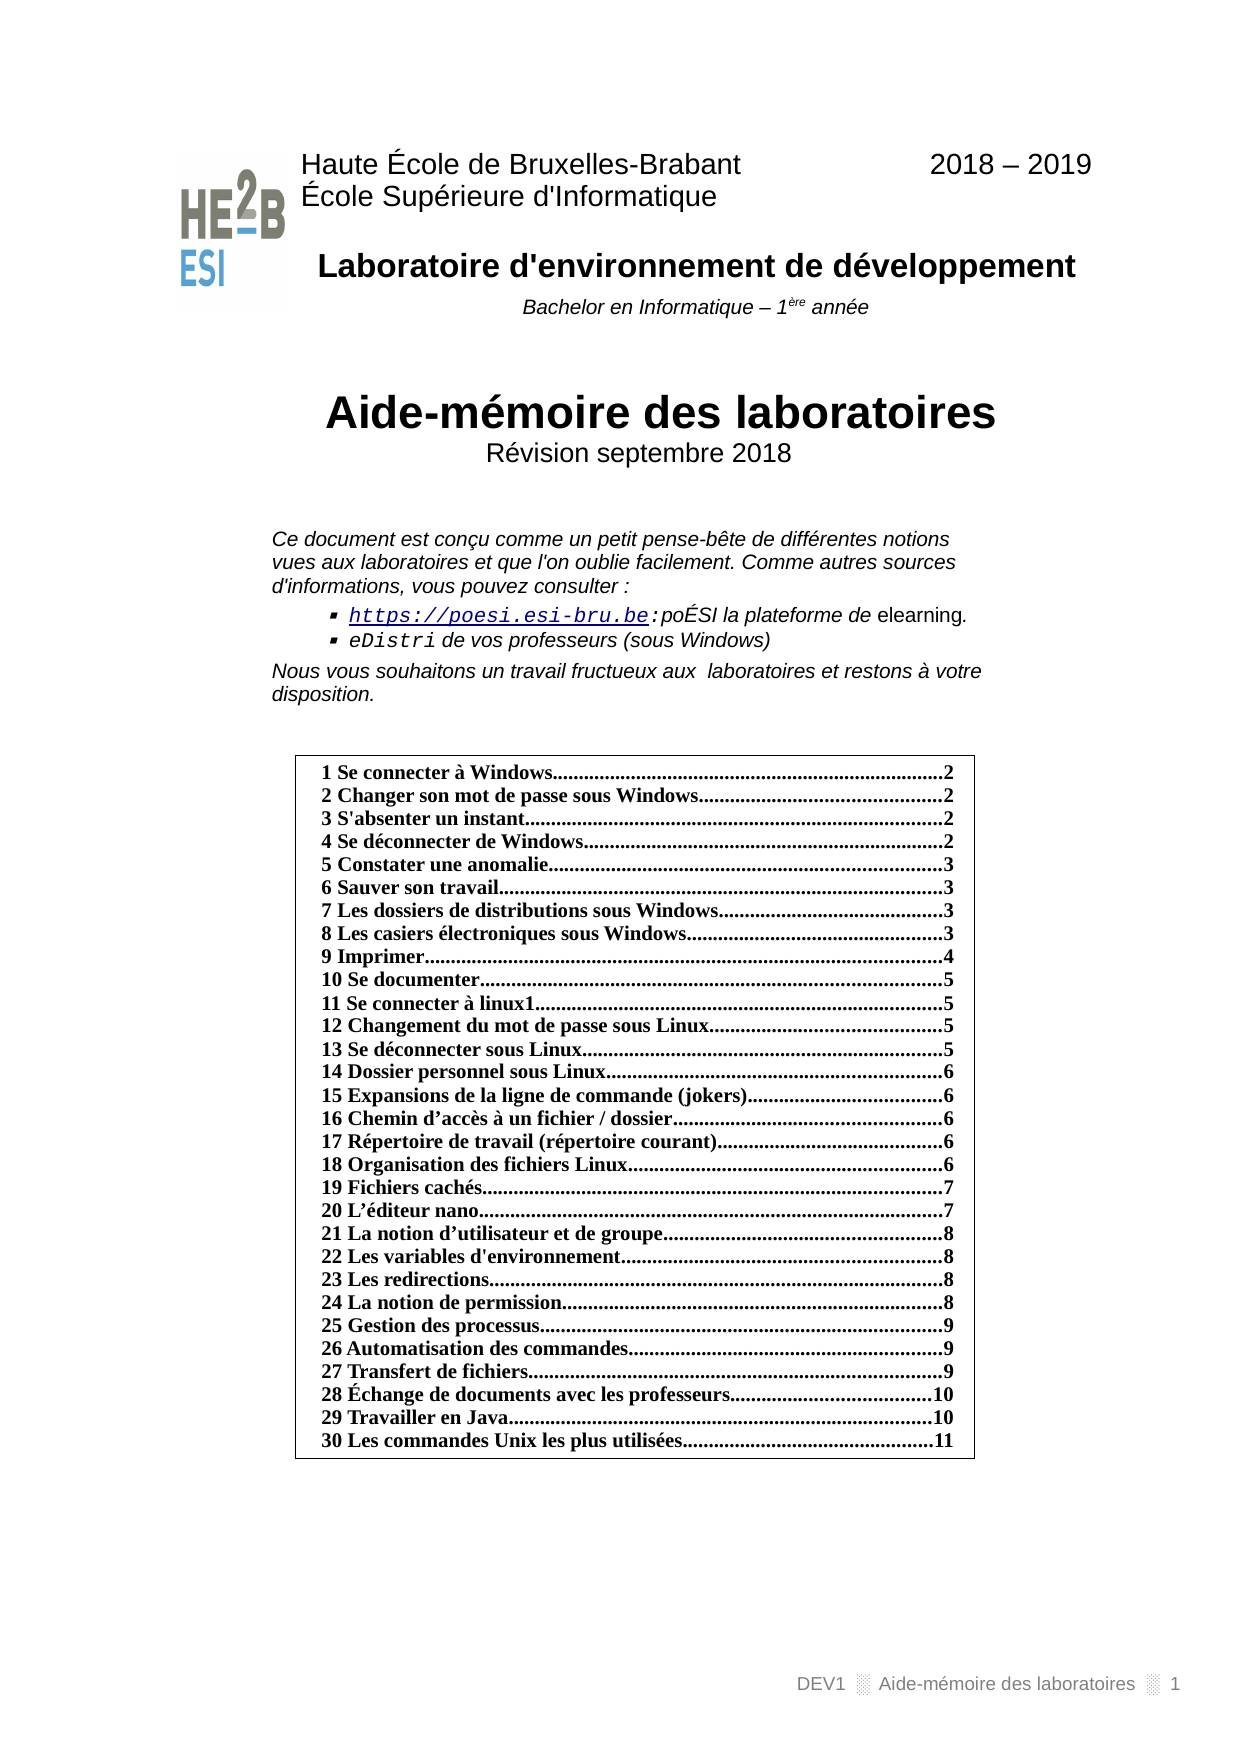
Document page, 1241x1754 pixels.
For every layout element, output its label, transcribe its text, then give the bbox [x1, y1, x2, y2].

text 19 Fichiers cachés 7 [296, 1169, 974, 1192]
text Aide-mémoire des laboratoires [177, 387, 1093, 438]
text 4 Se déconnecter de Windows 2 [296, 824, 974, 847]
text Haute École de Bruxelles-Brabant 2018 – 2019 [177, 148, 1093, 180]
text 9 Imprimer 4 [296, 939, 974, 962]
text 17 Répertoire de travail (répertoire courant) 6 [296, 1123, 974, 1146]
text 5 Constater une anomalie 3 [296, 847, 974, 870]
text 11 Se connecter à linux1 5 [296, 985, 974, 1008]
text 2 Changer son mot de passe sous Windows 2 [296, 778, 974, 801]
text 22 Les variables d'environnement 8 [296, 1238, 974, 1262]
text Révision septembre 2018 [272, 438, 998, 468]
text 24 La notion de permission 8 [296, 1284, 974, 1308]
text 6 Sauver son travail 3 [296, 870, 974, 893]
text 27 Transfert de fichiers 9 [296, 1354, 974, 1377]
text École Supérieure d'Informatique [289, 180, 1093, 213]
text 30 Les commandes Unix les plus utilisées 11 [296, 1423, 974, 1458]
text 1 Se connecter à Windows 2 [296, 756, 974, 778]
list eDistri de vos professeurs (sous Windows) [325, 628, 1093, 653]
text 21 La notion d’utilisateur et de groupe 8 [296, 1216, 974, 1238]
list https://poesi.esi-bru.be:poÉSI la plateforme de elearning. [325, 603, 1093, 628]
text 13 Se déconnecter sous Linux 5 [296, 1031, 974, 1054]
text 18 Organisation des fichiers Linux 6 [296, 1146, 974, 1169]
text Bachelor en Informatique – 1ère année [177, 296, 1093, 319]
text 14 Dossier personnel sous Linux 6 [296, 1054, 974, 1077]
text 29 Travailler en Java 10 [296, 1400, 974, 1423]
text 12 Changement du mot de passe sous Linux 5 [296, 1008, 974, 1031]
text 10 Se documenter 5 [296, 962, 974, 985]
text 3 S'absenter un instant 2 [296, 801, 974, 824]
text 20 L’éditeur nano 7 [296, 1192, 974, 1216]
text 26 Automatisation des commandes 9 [296, 1331, 974, 1354]
text 28 Échange de documents avec les professeurs 10 [296, 1377, 974, 1400]
text 16 Chemin d’accès à un fichier / dossier 6 [296, 1100, 974, 1123]
text 7 Les dossiers de distributions sous Windows 3 [296, 893, 974, 916]
text Nous vous souhaitons un travail fructueux aux laboratoires et restons à votre disposition. [272, 659, 998, 706]
text 15 Expansions de la ligne de commande (jokers) 6 [296, 1077, 974, 1100]
picture [174, 155, 289, 310]
text Laboratoire d'environnement de développement [289, 247, 1093, 284]
text 23 Les redirections 8 [296, 1262, 974, 1284]
text Ce document est conçu comme un petit pense-bête de différentes notions vues aux laboratoires et que l'on oublie facilement. Comme autres sources d'informations, vous pouvez consulter : [272, 528, 998, 597]
text 25 Gestion des processus 9 [296, 1308, 974, 1331]
text 8 Les casiers électroniques sous Windows 3 [296, 916, 974, 939]
